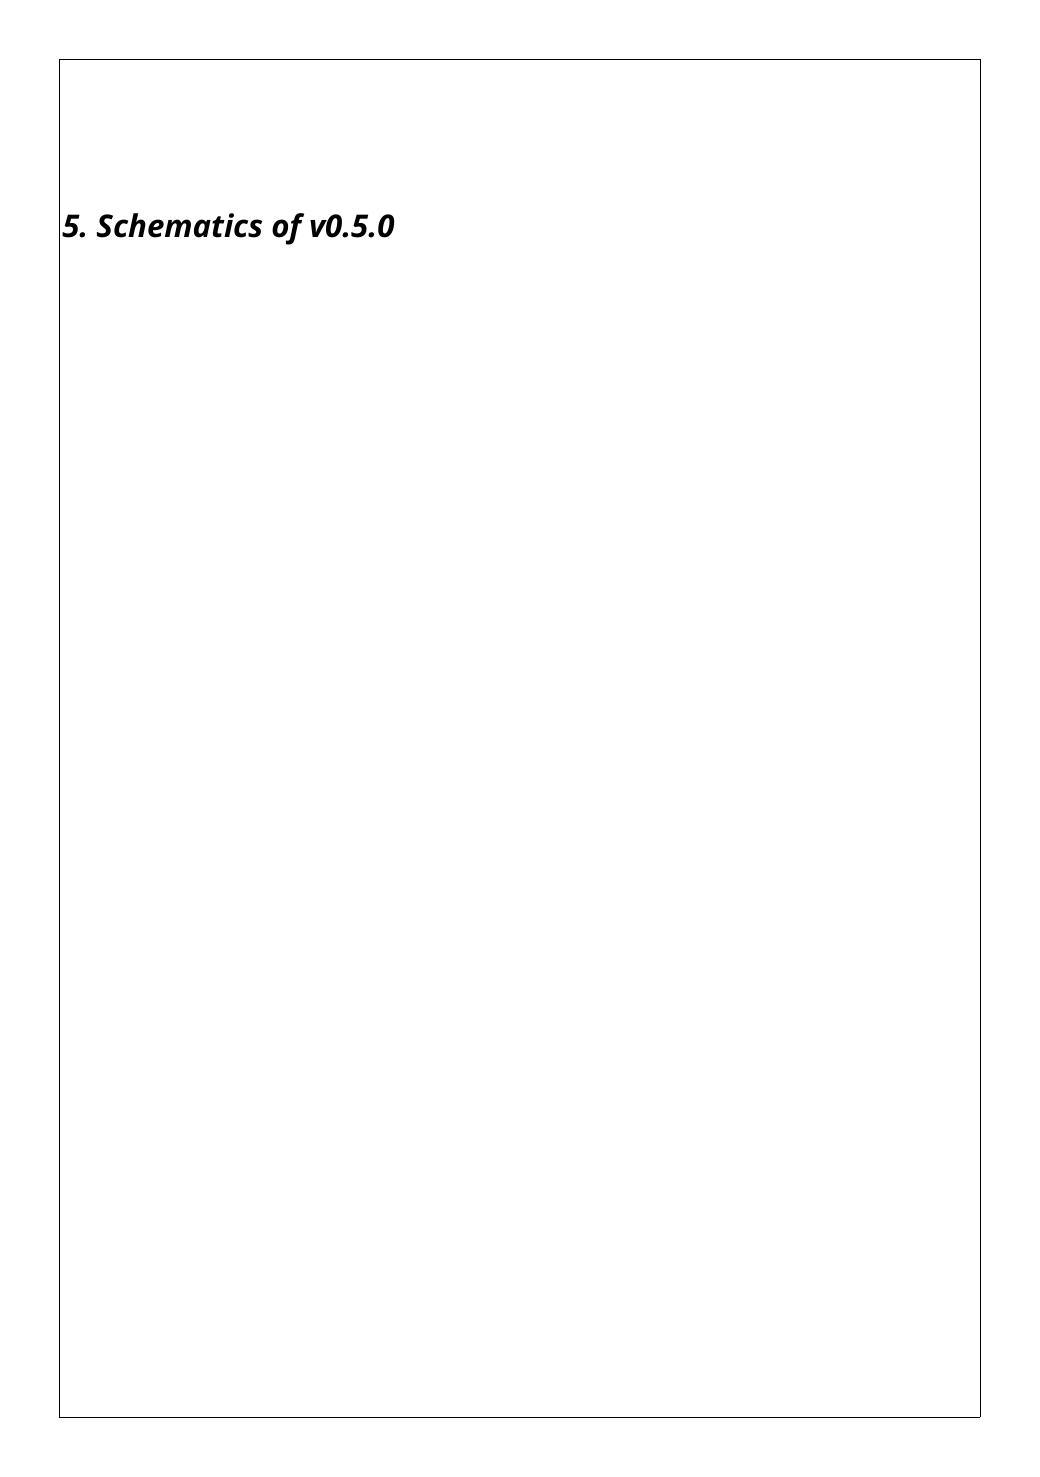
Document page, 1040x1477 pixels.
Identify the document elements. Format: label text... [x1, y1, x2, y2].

text 5. Schematics of v0.5.0 [62, 204, 977, 247]
